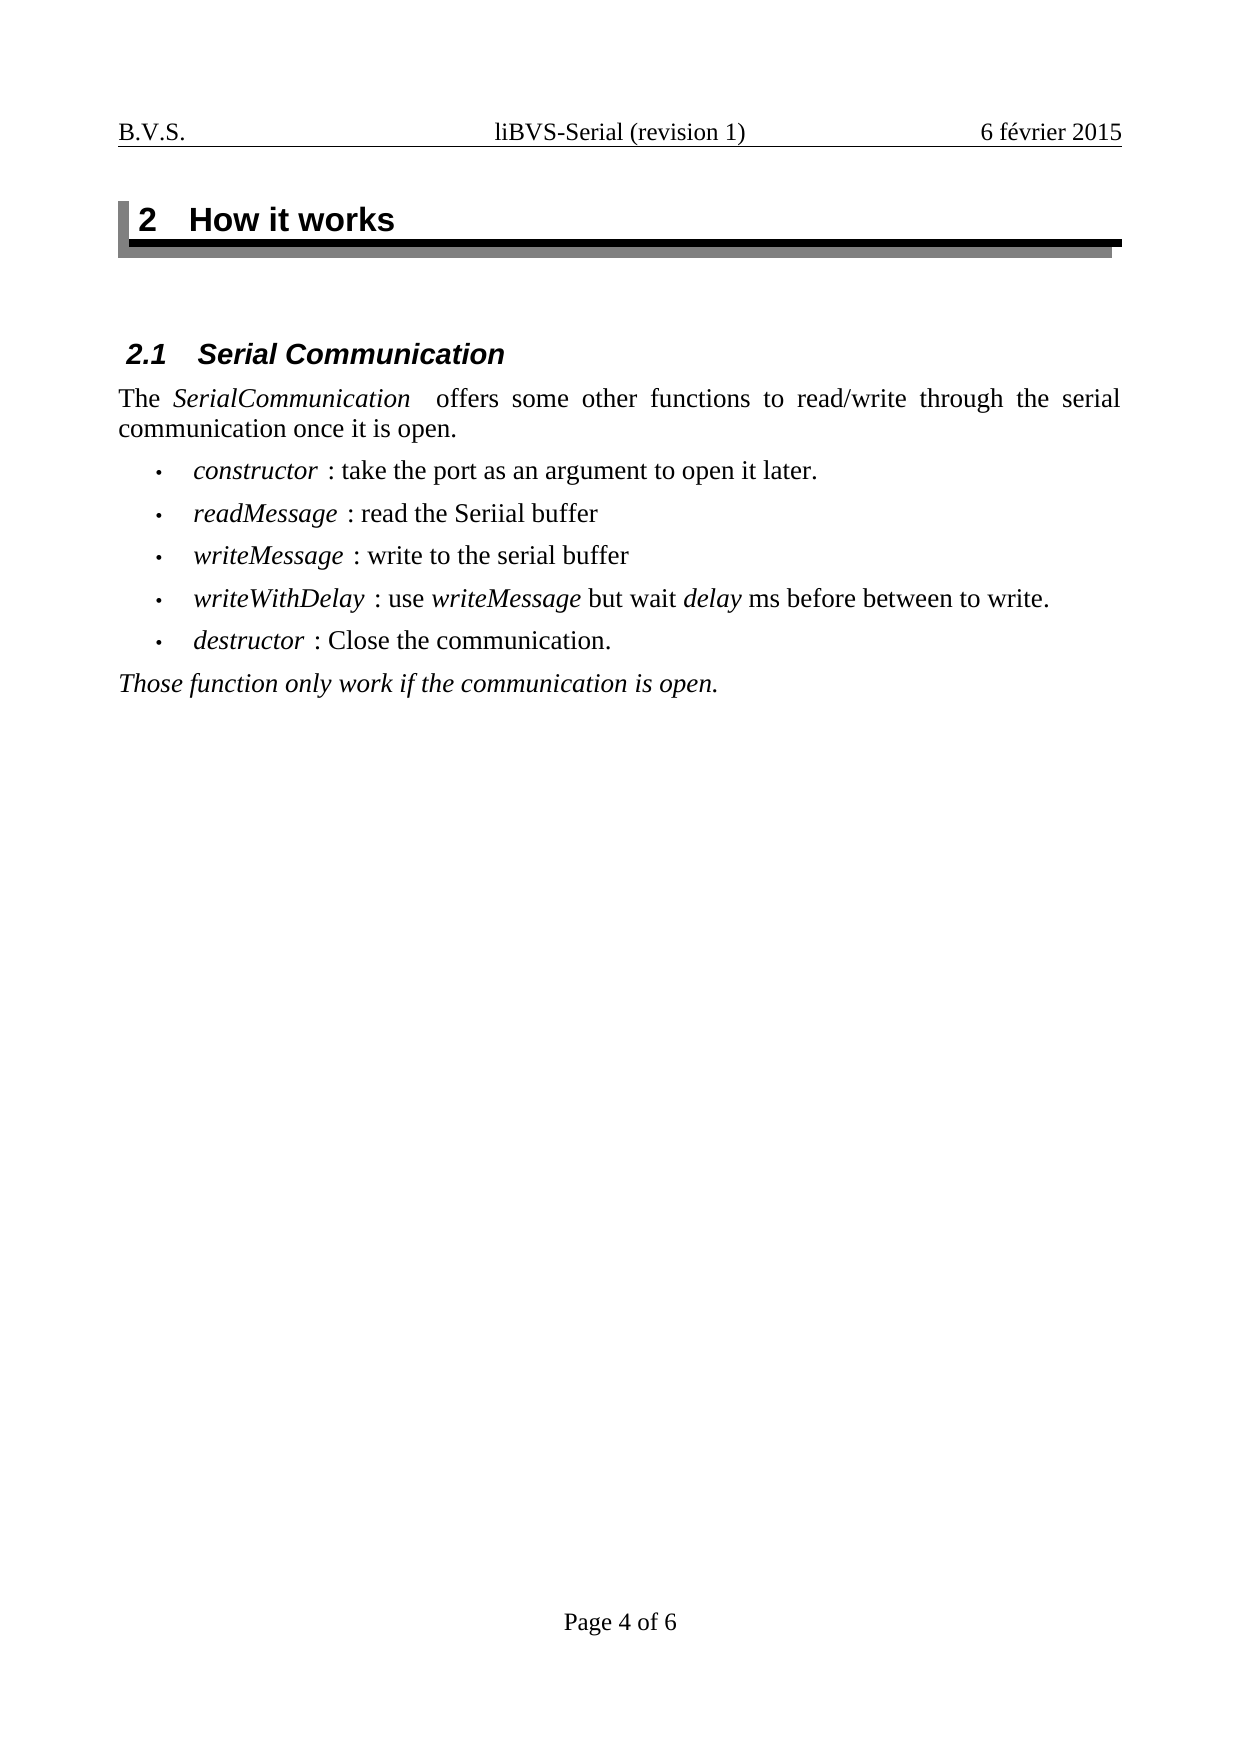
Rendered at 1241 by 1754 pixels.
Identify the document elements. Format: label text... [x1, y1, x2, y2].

list constructor : take the port as an argument to open it later. [156, 455, 1122, 485]
text The SerialCommunication offers some other functions to read/write through the serial communication once it is open. [118, 383, 1122, 443]
list readMessage : read the Seriial buffer [156, 498, 1122, 528]
list writeWithDelay : use writeMessage but wait delay ms before between to write. [156, 583, 1122, 613]
subtitle How it works [129, 201, 1122, 239]
list destructor : Close the communication. [156, 625, 1122, 655]
list writeMessage : write to the serial buffer [156, 540, 1122, 570]
text Those function only work if the communication is open. [118, 668, 1122, 698]
subtitle Serial Communication [118, 338, 1122, 370]
